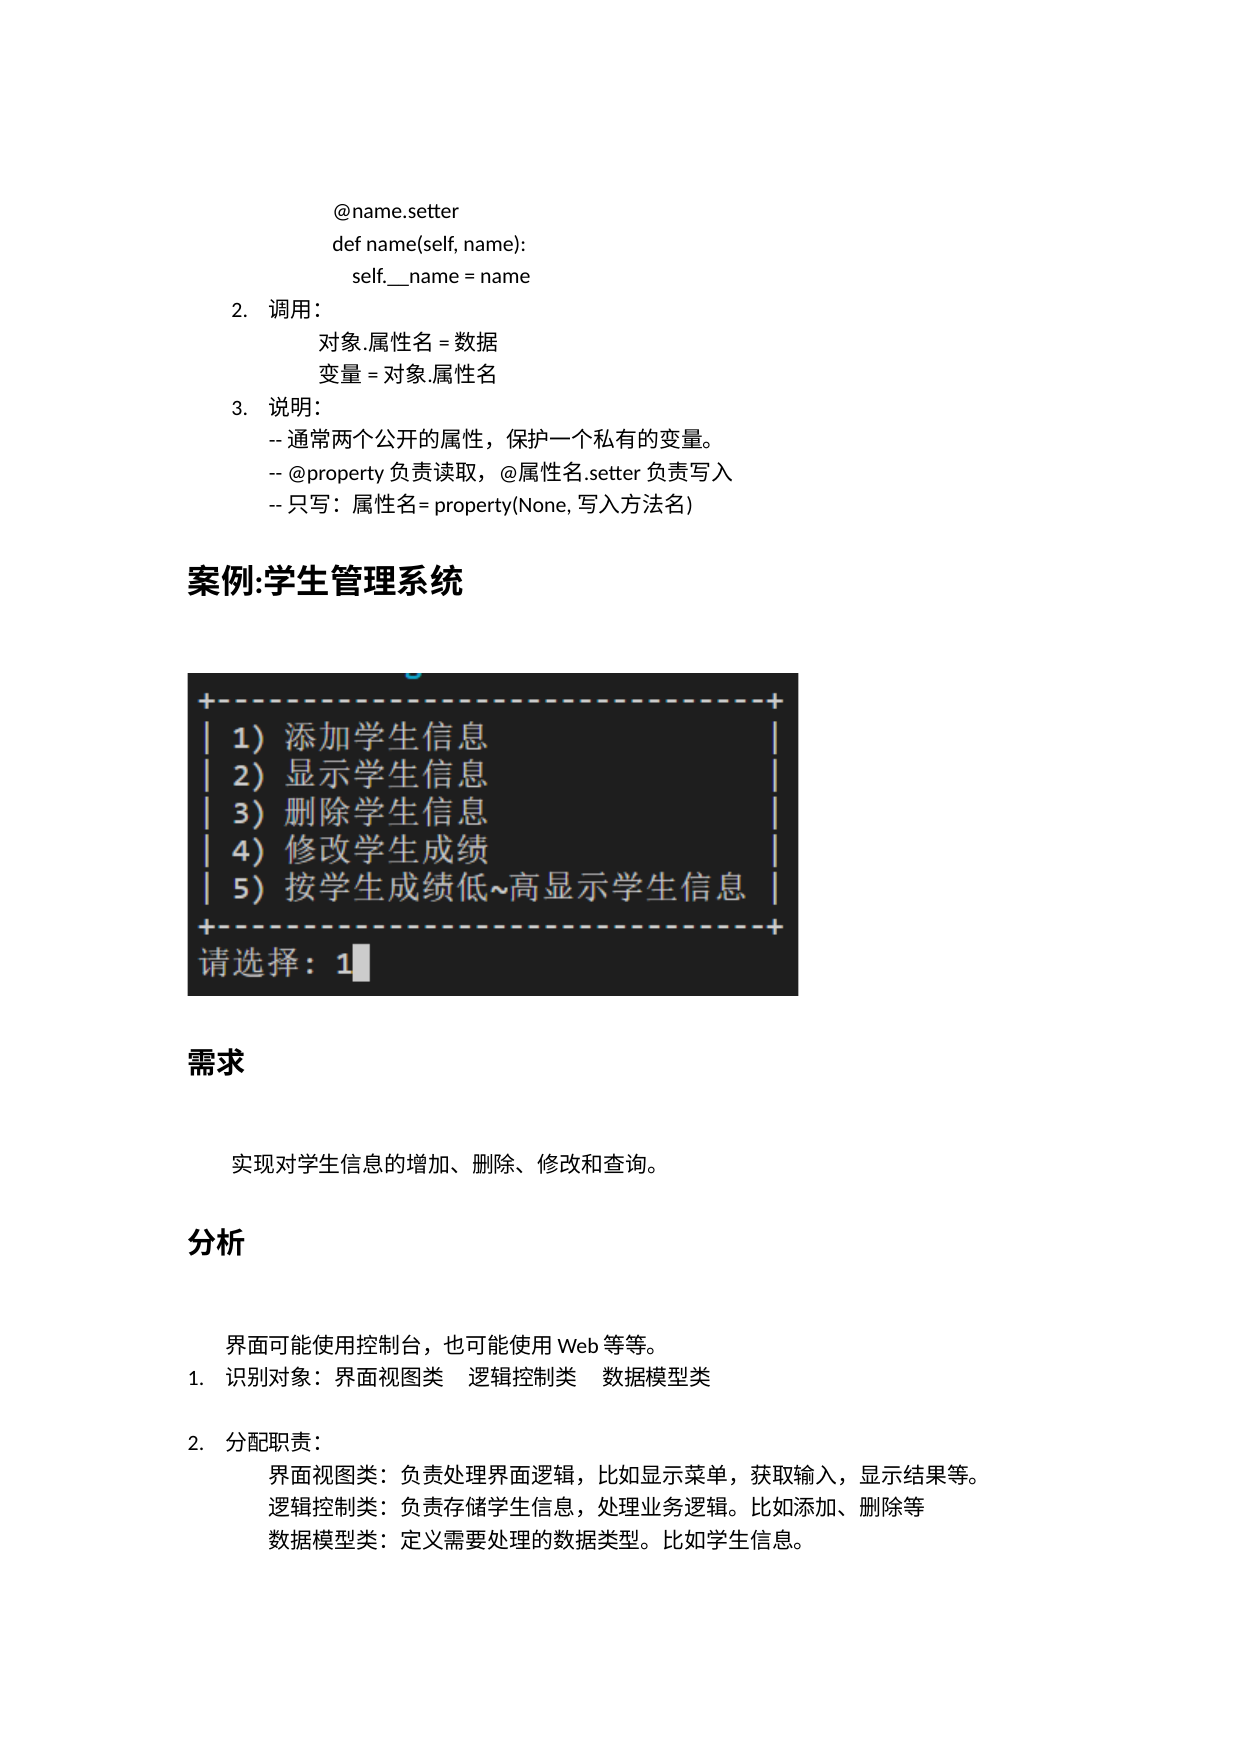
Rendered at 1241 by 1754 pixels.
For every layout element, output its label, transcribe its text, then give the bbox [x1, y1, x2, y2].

subtitle 分析 [187, 1208, 1053, 1273]
picture [187, 673, 799, 996]
list 识别对象：界面视图类 逻辑控制类 数据模型类 [187, 1360, 1053, 1392]
list -- 通常两个公开的属性，保护一个私有的变量。 [269, 422, 1053, 454]
list 说明： [231, 389, 1053, 422]
text 实现对学生信息的增加、删除、修改和查询。 [187, 1147, 1053, 1179]
subtitle 需求 [187, 1028, 1053, 1093]
list 调用： [231, 292, 1053, 324]
list 界面视图类：负责处理界面逻辑，比如显示菜单，获取输入，显示结果等。 [225, 1457, 1053, 1490]
list 数据模型类：定义需要处理的数据类型。比如学生信息。 [225, 1522, 1053, 1555]
list 逻辑控制类：负责存储学生信息，处理业务逻辑。比如添加、删除等 [225, 1490, 1053, 1522]
list self.__name = name [269, 259, 1053, 292]
list @name.setter [269, 194, 1053, 227]
list def name(self, name): [269, 227, 1053, 259]
list 界面可能使用控制台，也可能使用Web等等。 [225, 1327, 1053, 1360]
list -- @property 负责读取，@属性名.setter 负责写入 [269, 454, 1053, 487]
list 分配职责： [187, 1425, 1053, 1457]
list -- 只写：属性名= property(None, 写入方法名) [269, 487, 1053, 519]
list 对象.属性名 = 数据 [319, 324, 1053, 357]
subtitle 案例:学生管理系统 [187, 547, 1053, 612]
list 变量 = 对象.属性名 [319, 357, 1053, 389]
